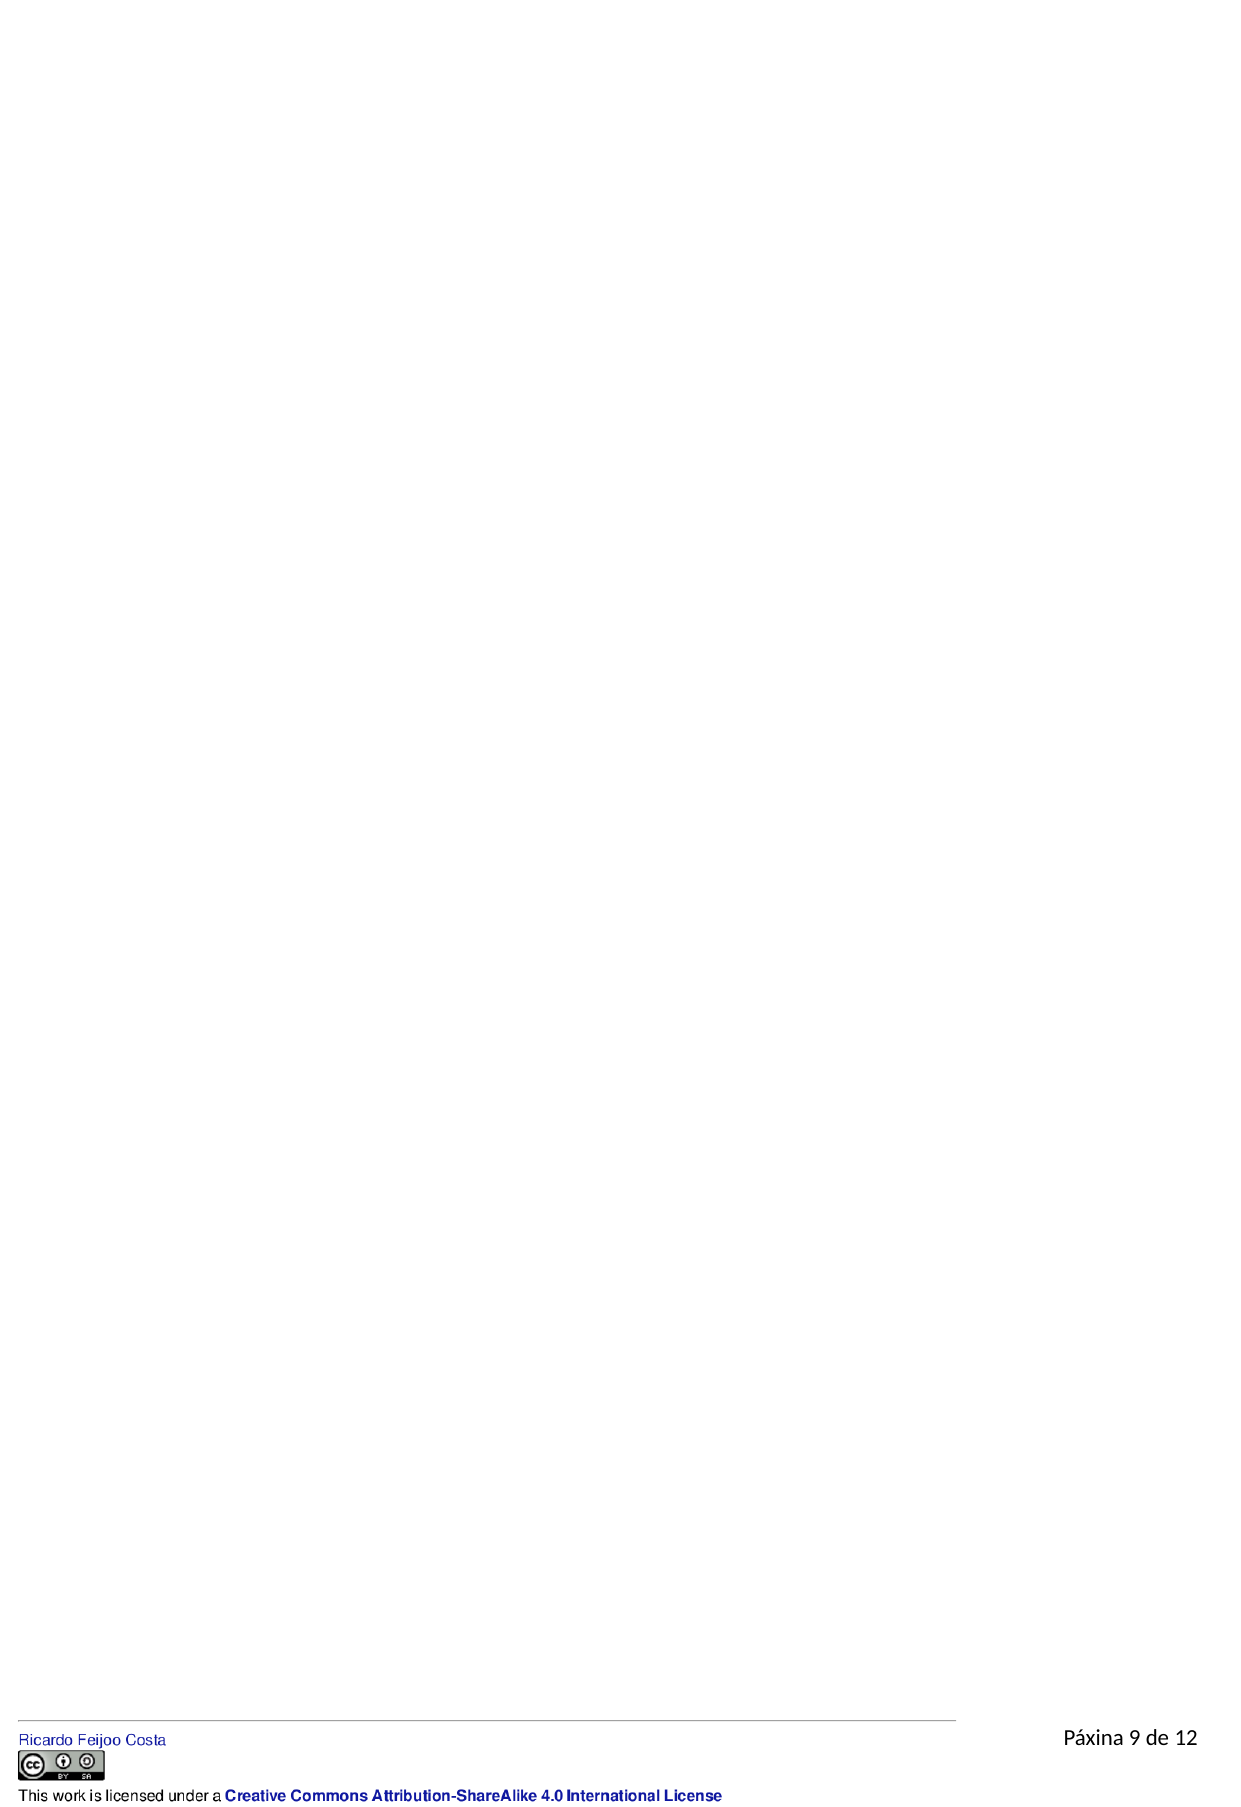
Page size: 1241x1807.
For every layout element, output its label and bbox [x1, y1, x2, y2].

picture [8, 1715, 957, 1806]
